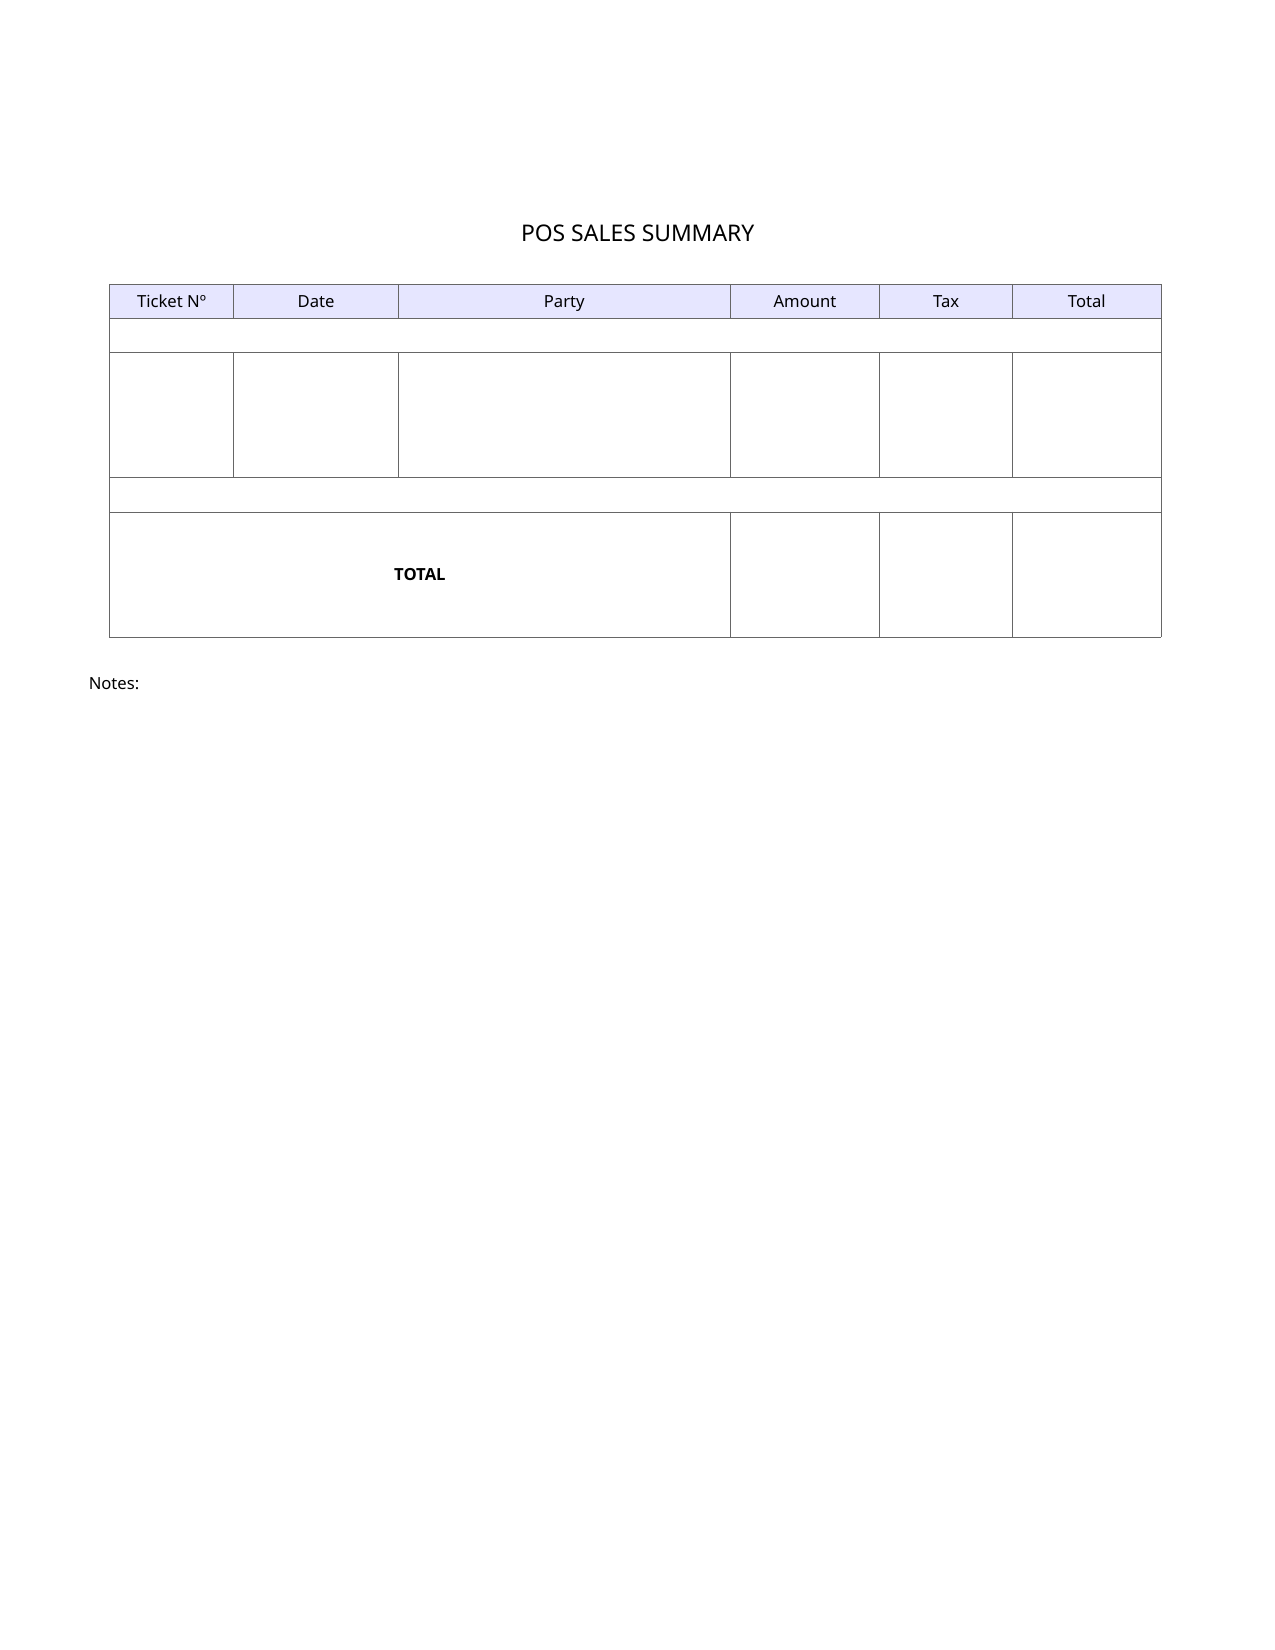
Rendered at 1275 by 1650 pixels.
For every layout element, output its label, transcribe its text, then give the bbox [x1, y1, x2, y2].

table_header Total [1013, 285, 1161, 318]
table_header Ticket Nº [110, 285, 233, 318]
text Notes: [88, 672, 1186, 695]
table_cell <format_currency(sum_total_amount, user.language, currency=company.currency)> [1013, 513, 1161, 637]
table_cell <format_currency(sale.total_amount, user.language, currency=company.currency)> [1013, 353, 1161, 477]
table_header Date [234, 285, 398, 318]
table_cell <sale.party.full_name> [399, 353, 730, 477]
table_cell </for> [110, 478, 1161, 512]
table_header Amount [731, 285, 879, 318]
table_cell TOTAL [110, 513, 730, 637]
table_cell <format_currency(sale.tax_amount, user.language, currency=company.currency)> [880, 353, 1012, 477]
table_cell <format_currency(sum_tax_amount, user.language, currency=company.currency)> [880, 513, 1012, 637]
table_cell <for each="sale in objects"> [110, 319, 1161, 352]
table_header Tax [880, 285, 1012, 318]
table_cell <format_currency(sum_untaxed_amount, user.language, currency=company.currency)> [731, 513, 879, 637]
table_header Party [399, 285, 730, 318]
subtitle POS SALES SUMMARY [88, 217, 1186, 248]
table_cell <format_date(sale.sale_date, user.language)> [234, 353, 398, 477]
table_cell <format_currency(sale.untaxed_amount, user.language, currency=company.currency)> [731, 353, 879, 477]
table_cell <sale.reference> [110, 353, 233, 477]
